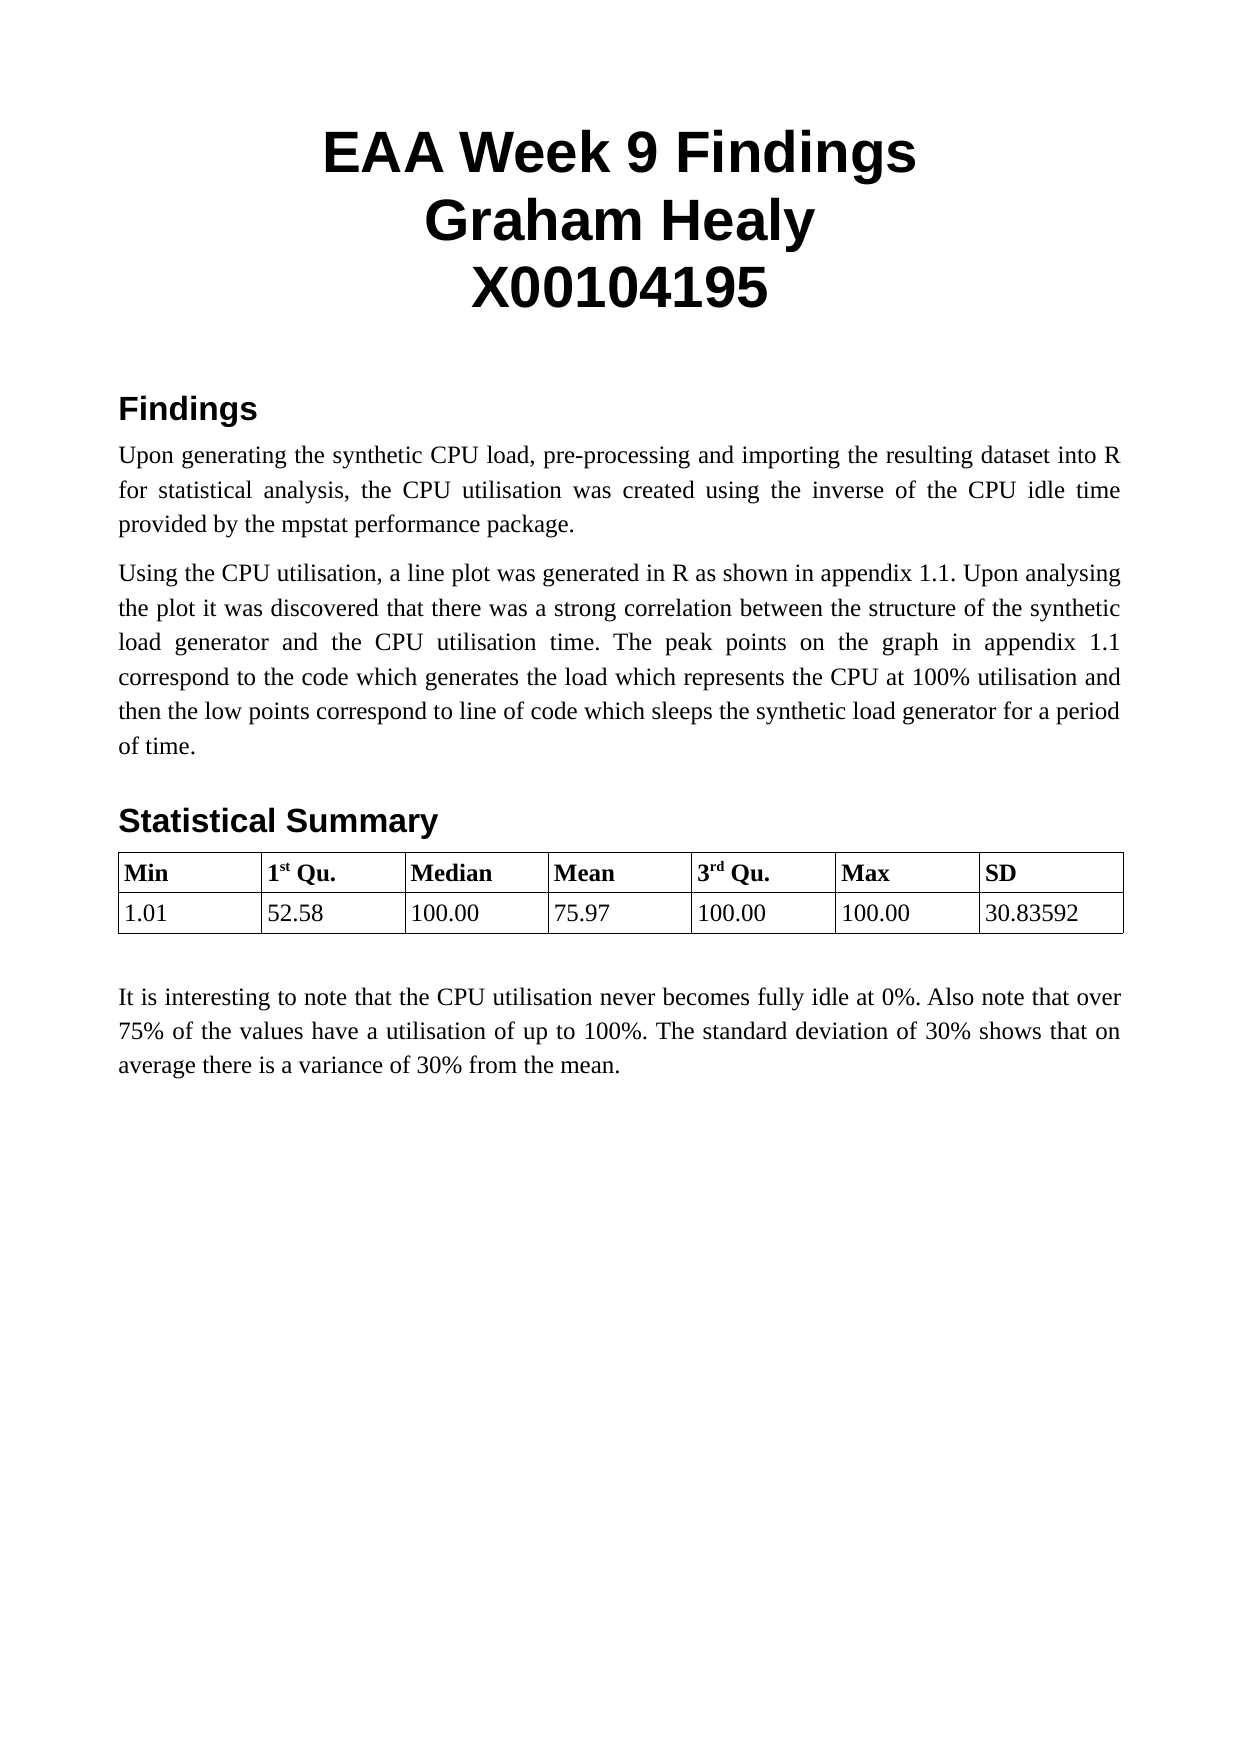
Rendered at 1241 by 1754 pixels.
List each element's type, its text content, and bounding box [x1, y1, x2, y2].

table_cell 100.00 [406, 893, 548, 932]
table_header Max [836, 853, 979, 892]
table_cell 100.00 [836, 893, 979, 932]
text Upon generating the synthetic CPU load, pre-processing and importing the resulting dataset into R for statistical analysis, the CPU utilisation was created using the inverse of the CPU idle time provided by the mpstat performance package. [118, 440, 1122, 538]
text Using the CPU utilisation, a line plot was generated in R as shown in appendix 1.1. Upon analysing the plot it was discovered that there was a strong correlation between the structure of the synthetic load generator and the CPU utilisation time. The peak points on the graph in appendix 1.1 correspond to the code which generates the load which represents the CPU at 100% utilisation and then the low points correspond to line of code which sleeps the synthetic load generator for a period of time. [118, 558, 1122, 759]
table_header Median [406, 853, 548, 892]
title EAA Week 9 Findings [118, 118, 1122, 185]
table_cell 100.00 [692, 893, 835, 932]
table_header Mean [549, 853, 691, 892]
table_header 3rd Qu. [692, 853, 835, 892]
table_cell 1.01 [119, 893, 261, 932]
title X00104195 [118, 252, 1122, 319]
title Graham Healy [118, 185, 1122, 252]
subtitle Statistical Summary [118, 801, 1122, 839]
table_cell 75.97 [549, 893, 691, 932]
table_header SD [980, 853, 1123, 892]
text It is interesting to note that the CPU utilisation never becomes fully idle at 0%. Also note that over 75% of the values have a utilisation of up to 100%. The standard deviation of 30% shows that on average there is a variance of 30% from the mean. [118, 982, 1122, 1079]
table_cell 30.83592 [980, 893, 1123, 932]
subtitle Findings [118, 389, 1122, 428]
table_cell 52.58 [262, 893, 405, 932]
table_header 1st Qu. [262, 853, 405, 892]
table_header Min [119, 853, 261, 892]
